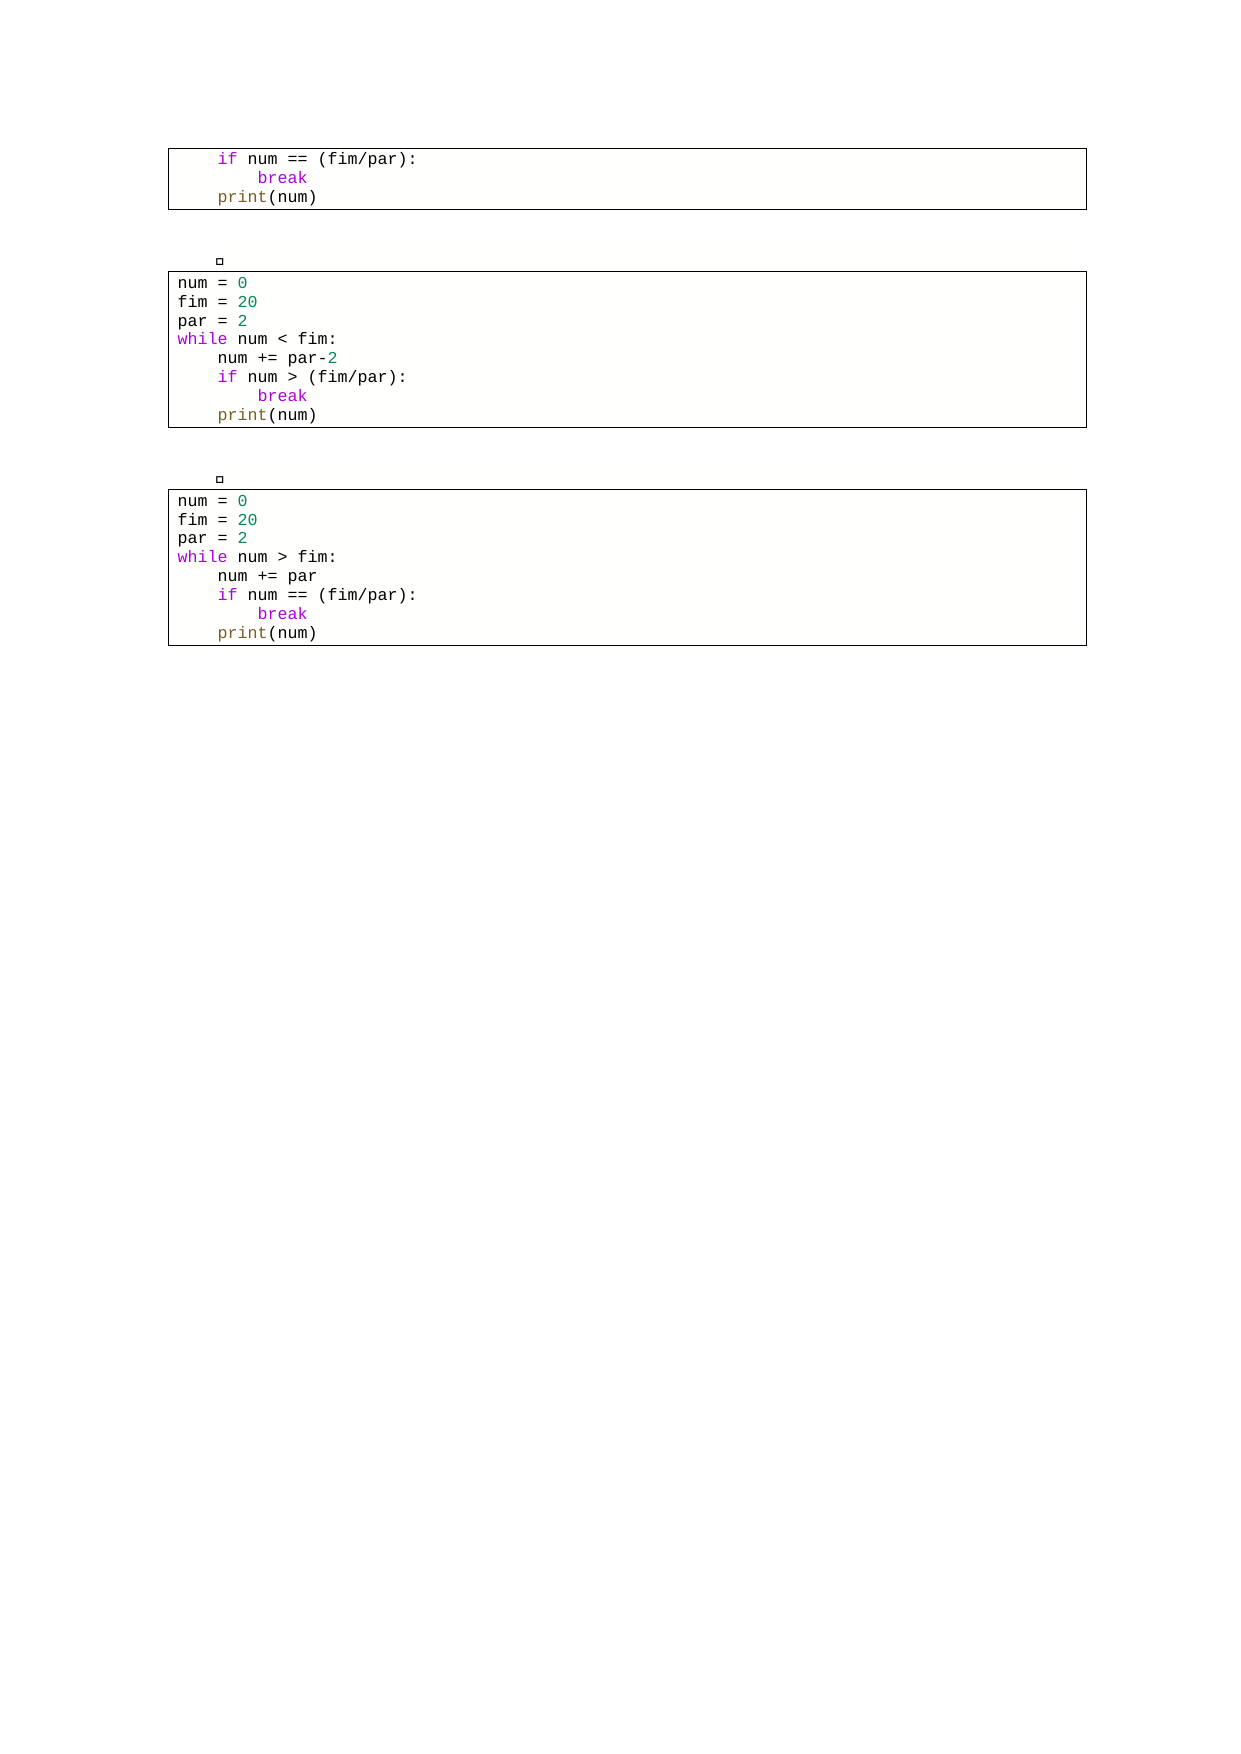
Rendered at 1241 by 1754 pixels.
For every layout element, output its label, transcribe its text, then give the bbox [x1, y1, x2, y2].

text print(num) [169, 185, 1086, 209]
text fim = 20 [177, 293, 1078, 312]
text num = 0 [169, 490, 1086, 511]
text break [177, 387, 1078, 403]
text num += par-2 [177, 350, 1078, 369]
text num = 0 [169, 272, 1086, 293]
text break [177, 169, 1078, 185]
text par = 2 [177, 530, 1078, 549]
text while num > fim: [177, 549, 1078, 568]
text if num == (fim/par): [169, 149, 1086, 169]
text if num > (fim/par): [177, 369, 1078, 387]
text print(num) [169, 621, 1086, 645]
text par = 2 [177, 312, 1078, 331]
text num += par [177, 568, 1078, 587]
text while num < fim: [177, 331, 1078, 350]
text fim = 20 [177, 511, 1078, 530]
text print(num) [169, 403, 1086, 427]
text if num == (fim/par): [177, 587, 1078, 605]
text break [177, 605, 1078, 621]
